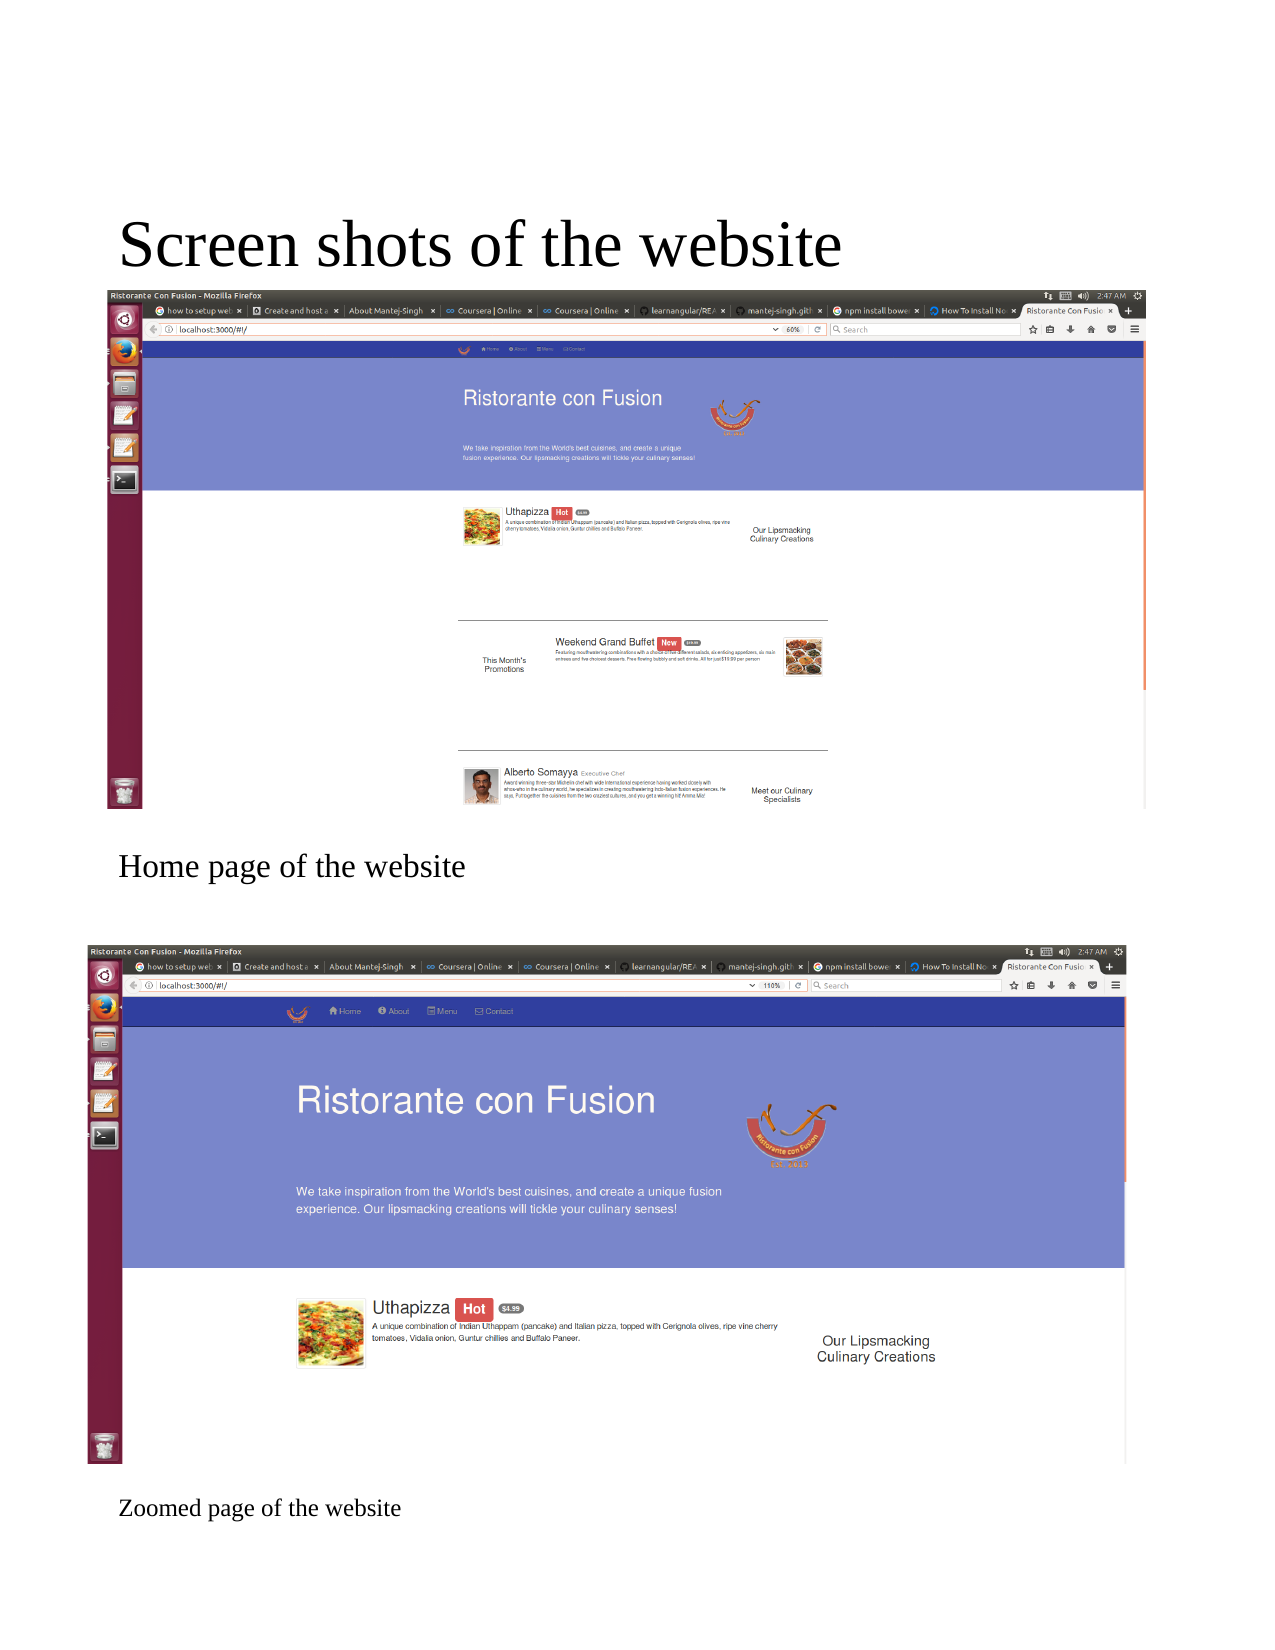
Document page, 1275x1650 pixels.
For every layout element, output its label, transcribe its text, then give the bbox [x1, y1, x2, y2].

text Zoomed page of the website [118, 1493, 1157, 1522]
picture [107, 290, 1146, 809]
picture [87, 945, 1127, 1464]
text Home page of the website [118, 847, 1157, 885]
text Screen shots of the website [118, 204, 1157, 281]
